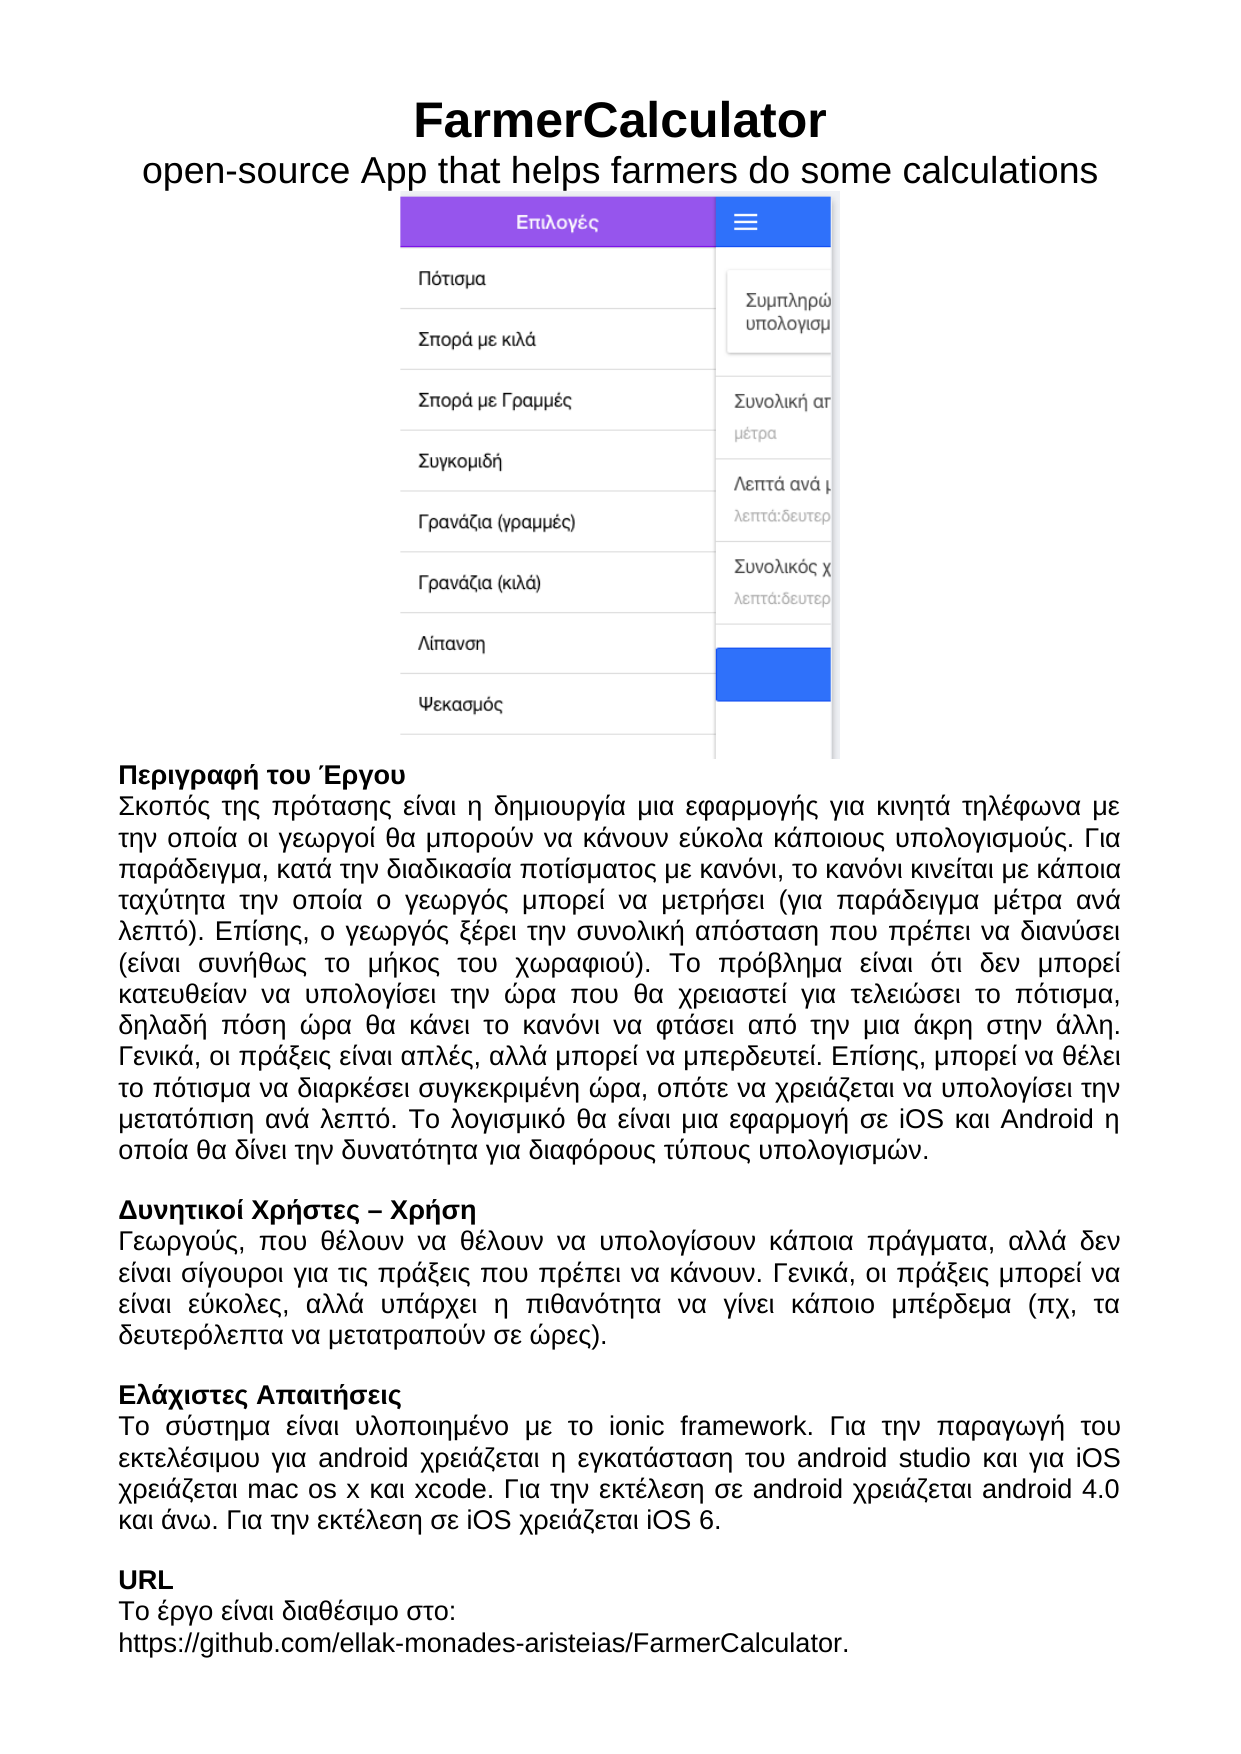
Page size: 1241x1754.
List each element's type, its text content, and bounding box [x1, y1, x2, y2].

text Tο έργο είναι διαθέσιμο στο: [118, 1595, 1122, 1627]
text open-source App that helps farmers do some calculations [118, 148, 1122, 191]
text Σκοπός της πρότασης είναι η δημιουργία μια εφαρμογής για κινητά τηλέφωνα με την οποία οι γεωργοί θα μπορούν να κάνουν εύκολα κάποιους υπολογισμούς. Για παράδειγμα, κατά την διαδικασία ποτίσματος με κανόνι, το κανόνι κινείται με κάποια ταχύτητα την οποία ο γεωργός μπορεί να μετρήσει (για παράδειγμα μέτρα ανά λεπτό). Επίσης, ο γεωργός ξέρει την συνολική απόσταση που πρέπει να διανύσει (είναι συνήθως το μήκος του χωραφιού). Το πρόβλημα είναι ότι δεν μπορεί κατευθείαν να υπολογίσει την ώρα που θα χρειαστεί για τελειώσει το πότισμα, δηλαδή πόση ώρα θα κάνει το κανόνι να φτάσει από την μια άκρη στην άλλη. Γενικά, οι πράξεις είναι απλές, αλλά μπορεί να μπερδευτεί. Επίσης, μπορεί να θέλει το πότισμα να διαρκέσει συγκεκριμένη ώρα, οπότε να χρειάζεται να υπολογίσει την μετατόπιση ανά λεπτό. Το λογισμικό θα είναι μια εφαρμογή σε iOS και Android η οποία θα δίνει την δυνατότητα για διαφόρους τύπους υπολογισμών. [118, 790, 1122, 1165]
text Ελάχιστες Aπαιτήσεις [118, 1379, 1122, 1410]
text FarmerCalculator [118, 91, 1122, 148]
text Περιγραφή του Έργου [118, 191, 1122, 790]
text Δυνητικοί Xρήστες – Xρήση [118, 1194, 1122, 1225]
picture [400, 191, 840, 759]
text Γεωργούς, που θέλουν να θέλουν να υπολογίσουν κάποια πράγματα, αλλά δεν είναι σίγουροι για τις πράξεις που πρέπει να κάνουν. Γενικά, οι πράξεις μπορεί να είναι εύκολες, αλλά υπάρχει η πιθανότητα να γίνει κάποιο μπέρδεμα (πχ, τα δευτερόλεπτα να μετατραπούν σε ώρες). [118, 1225, 1122, 1350]
text Το σύστημα είναι υλοποιημένο με το ionic framework. Για την παραγωγή του εκτελέσιμου για android χρειάζεται η εγκατάσταση του android studio και για iOS χρειάζεται mac os x και xcode. Για την εκτέλεση σε android χρειάζεται android 4.0 και άνω. Για την εκτέλεση σε iOS χρειάζεται iOS 6. [118, 1410, 1122, 1535]
text https://github.com/ellak-monades-aristeias/FarmerCalculator. [118, 1627, 1122, 1658]
text URL [118, 1564, 1122, 1595]
